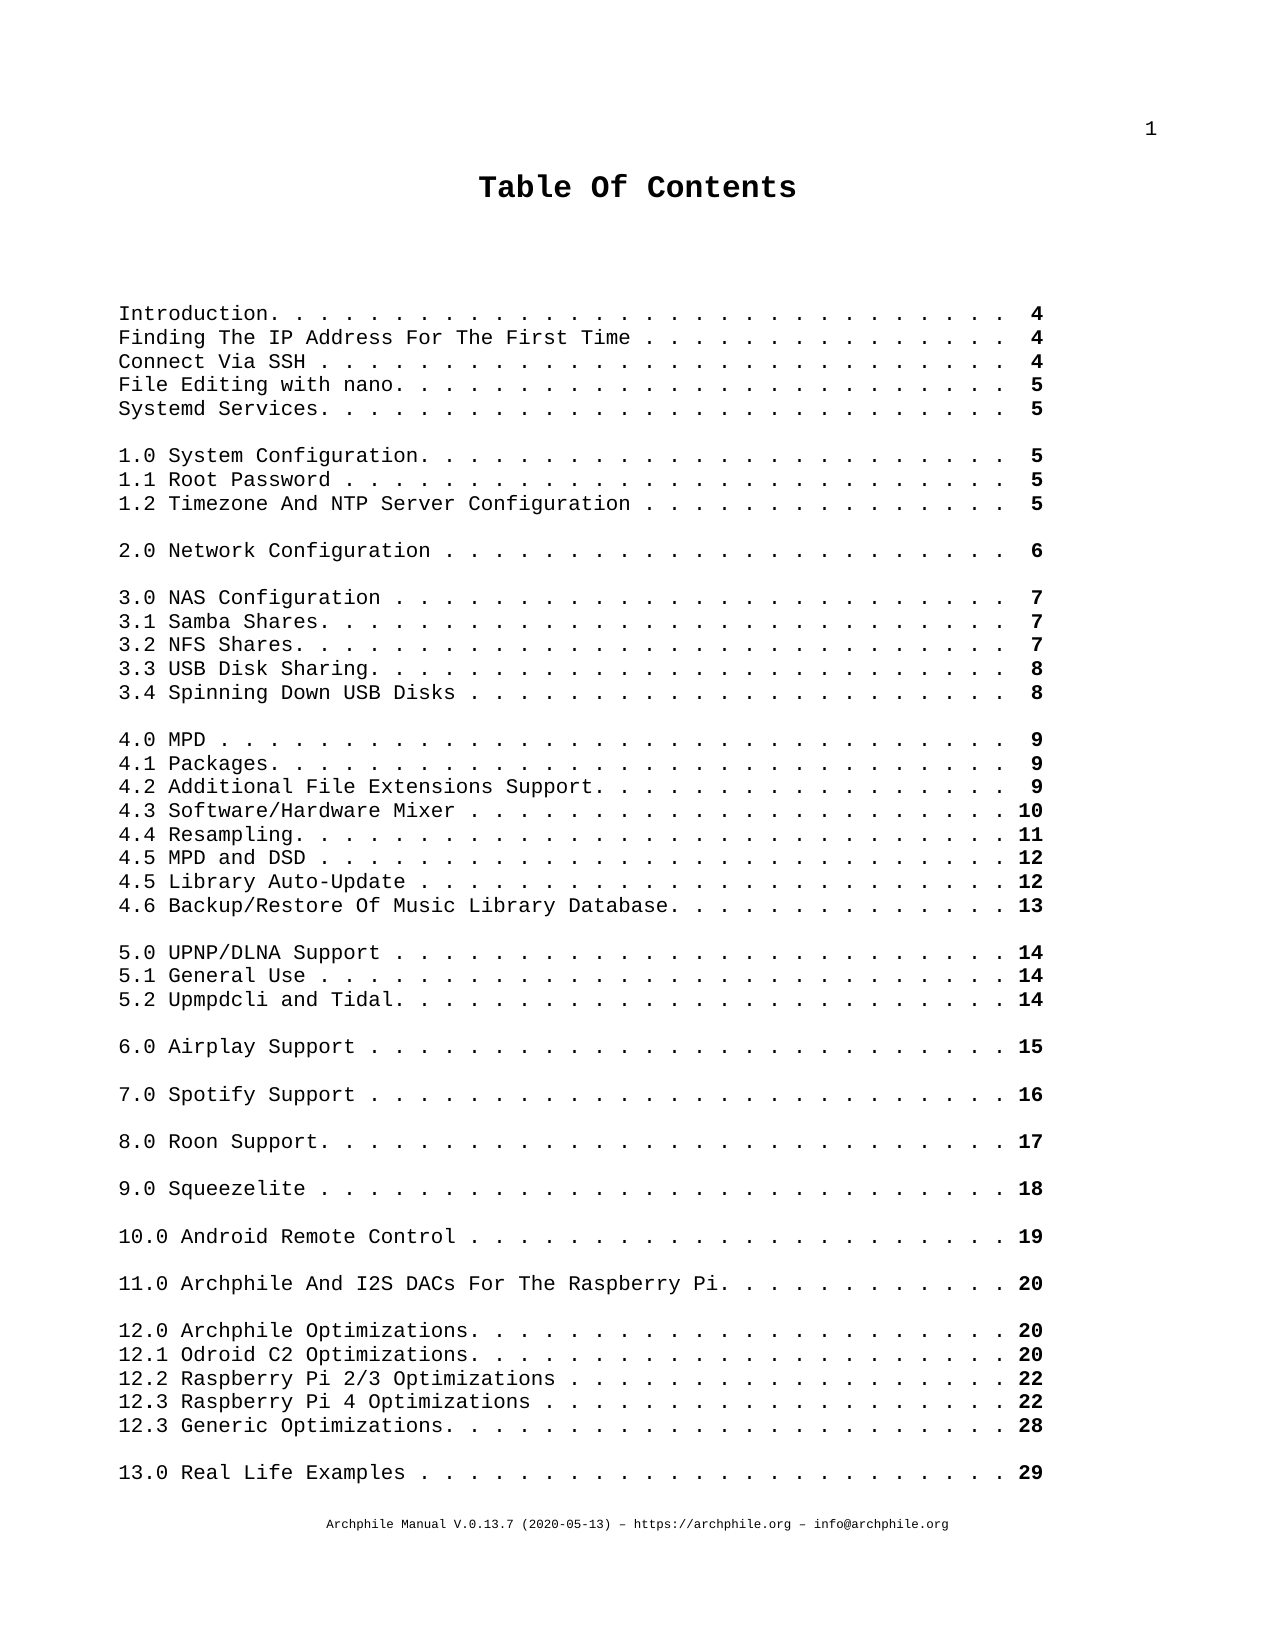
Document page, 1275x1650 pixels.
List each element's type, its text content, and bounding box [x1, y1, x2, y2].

text 1.0 System Configuration. . . . . . . . . . . . . . . . . . . . . . . . 5 [118, 445, 1157, 469]
text 2.0 Network Configuration . . . . . . . . . . . . . . . . . . . . . . . 6 [118, 540, 1157, 563]
text Connect Via SSH . . . . . . . . . . . . . . . . . . . . . . . . . . . . 4 [118, 351, 1157, 374]
text 3.3 USB Disk Sharing. . . . . . . . . . . . . . . . . . . . . . . . . . 8 [118, 658, 1157, 682]
text 7.0 Spotify Support . . . . . . . . . . . . . . . . . . . . . . . . . . 16 [118, 1084, 1157, 1107]
text 3.0 NAS Configuration . . . . . . . . . . . . . . . . . . . . . . . . . 7 [118, 587, 1157, 611]
text 12.0 Archphile Optimizations. . . . . . . . . . . . . . . . . . . . . . 20 [118, 1320, 1157, 1344]
text 1.1 Root Password . . . . . . . . . . . . . . . . . . . . . . . . . . . 5 [118, 469, 1157, 493]
text File Editing with nano. . . . . . . . . . . . . . . . . . . . . . . . . 5 [118, 374, 1157, 398]
text 4.4 Resampling. . . . . . . . . . . . . . . . . . . . . . . . . . . . . 11 [118, 824, 1157, 847]
text 12.3 Generic Optimizations. . . . . . . . . . . . . . . . . . . . . . . 28 [118, 1415, 1157, 1438]
text 4.5 MPD and DSD . . . . . . . . . . . . . . . . . . . . . . . . . . . . 12 [118, 847, 1157, 871]
text 5.1 General Use . . . . . . . . . . . . . . . . . . . . . . . . . . . . 14 [118, 966, 1157, 989]
text Systemd Services. . . . . . . . . . . . . . . . . . . . . . . . . . . . 5 [118, 398, 1157, 422]
text 4.3 Software/Hardware Mixer . . . . . . . . . . . . . . . . . . . . . . 10 [118, 800, 1157, 824]
text 9.0 Squeezelite . . . . . . . . . . . . . . . . . . . . . . . . . . . . 18 [118, 1178, 1157, 1202]
text 5.0 UPNP/DLNA Support . . . . . . . . . . . . . . . . . . . . . . . . . 14 [118, 942, 1157, 966]
text 3.2 NFS Shares. . . . . . . . . . . . . . . . . . . . . . . . . . . . . 7 [118, 634, 1157, 658]
text 5.2 Upmpdcli and Tidal. . . . . . . . . . . . . . . . . . . . . . . . . 14 [118, 989, 1157, 1013]
text 4.2 Additional File Extensions Support. . . . . . . . . . . . . . . . . 9 [118, 776, 1157, 800]
text 3.1 Samba Shares. . . . . . . . . . . . . . . . . . . . . . . . . . . . 7 [118, 611, 1157, 634]
text 4.0 MPD . . . . . . . . . . . . . . . . . . . . . . . . . . . . . . . . 9 [118, 729, 1157, 753]
text 6.0 Airplay Support . . . . . . . . . . . . . . . . . . . . . . . . . . 15 [118, 1036, 1157, 1060]
text 4.5 Library Auto-Update . . . . . . . . . . . . . . . . . . . . . . . . 12 [118, 871, 1157, 894]
text 3.4 Spinning Down USB Disks . . . . . . . . . . . . . . . . . . . . . . 8 [118, 682, 1157, 705]
text 4.6 Backup/Restore Of Music Library Database. . . . . . . . . . . . . . 13 [118, 894, 1157, 918]
text Table Of Contents [118, 171, 1157, 207]
text Introduction. . . . . . . . . . . . . . . . . . . . . . . . . . . . . . 4 [118, 303, 1157, 327]
text 1.2 Timezone And NTP Server Configuration . . . . . . . . . . . . . . . 5 [118, 493, 1157, 516]
text 10.0 Android Remote Control . . . . . . . . . . . . . . . . . . . . . . 19 [118, 1226, 1157, 1249]
text 12.3 Raspberry Pi 4 Optimizations . . . . . . . . . . . . . . . . . . . 22 [118, 1391, 1157, 1415]
text 13.0 Real Life Examples . . . . . . . . . . . . . . . . . . . . . . . . 29 [118, 1462, 1157, 1486]
text 12.1 Odroid C2 Optimizations. . . . . . . . . . . . . . . . . . . . . . 20 [118, 1344, 1157, 1367]
text 4.1 Packages. . . . . . . . . . . . . . . . . . . . . . . . . . . . . . 9 [118, 753, 1157, 776]
text 8.0 Roon Support. . . . . . . . . . . . . . . . . . . . . . . . . . . . 17 [118, 1131, 1157, 1155]
text Finding The IP Address For The First Time . . . . . . . . . . . . . . . 4 [118, 327, 1157, 351]
text ­11.0 Archphile And I2S DACs For The Raspberry Pi. . . . . . . . . . . . 20 [118, 1273, 1157, 1297]
text 12.2 Raspberry Pi 2/3 Optimizations . . . . . . . . . . . . . . . . . . 22 [118, 1367, 1157, 1391]
